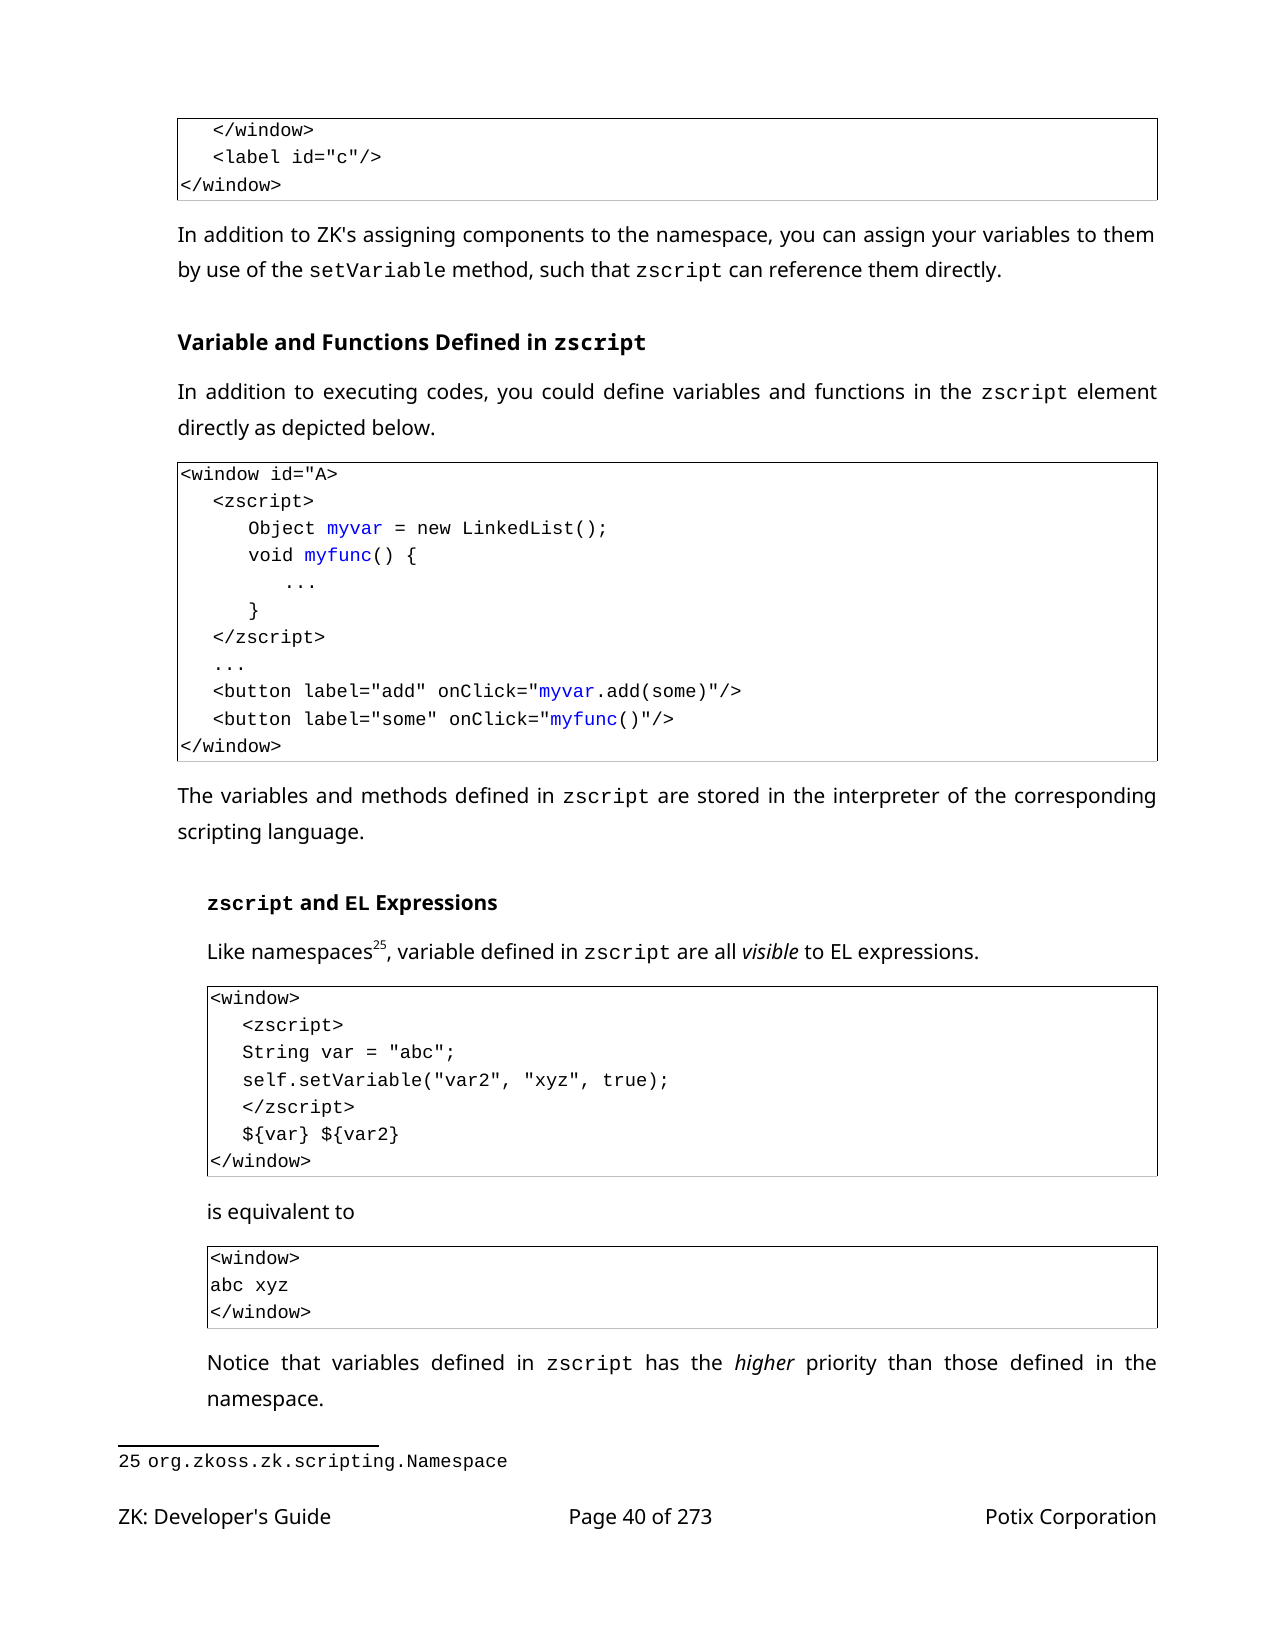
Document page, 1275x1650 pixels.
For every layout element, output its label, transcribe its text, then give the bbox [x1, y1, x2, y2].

text <button label="add" onClick="myvar.add(some)"/> [178, 679, 1157, 703]
subtitle Variable and Functions Defined in zscript [177, 327, 1157, 357]
text </zscript> [208, 1095, 1157, 1119]
text </window> [208, 1300, 1157, 1328]
text <window id="A> [178, 463, 1157, 486]
text Like namespaces, variable defined in zscript are all visible to EL expressions. [207, 937, 1157, 965]
text </zscript> [178, 625, 1157, 649]
text } [178, 598, 1157, 622]
subtitle zscript and EL Expressions [207, 888, 1157, 916]
text Object myvar = new LinkedList(); [178, 516, 1157, 540]
text String var = "abc"; [208, 1040, 1157, 1065]
text <zscript> [208, 1013, 1157, 1037]
text </window> [208, 1149, 1157, 1176]
text </window> [178, 119, 1157, 142]
text abc xyz [208, 1273, 1157, 1297]
text Notice that variables defined in zscript has the higher priority than those defined in the namespace. [207, 1348, 1157, 1412]
text <window> [208, 987, 1157, 1010]
text ... [178, 652, 1157, 676]
text </window> [178, 733, 1157, 761]
text In addition to ZK's assigning components to the namespace, you can assign your variables to them by use of the setVariable method, such that zscript can reference them directly. [177, 220, 1157, 284]
text <label id="c"/> [178, 145, 1157, 169]
text self.setVariable("var2", "xyz", true); [208, 1068, 1157, 1092]
text <zscript> [178, 489, 1157, 513]
text void myfunc() { [178, 543, 1157, 567]
text ... [178, 570, 1157, 595]
text <window> [208, 1247, 1157, 1270]
text is equivalent to [207, 1197, 1157, 1225]
text ${var} ${var2} [208, 1122, 1157, 1146]
text <button label="some" onClick="myfunc()"/> [178, 706, 1157, 731]
text The variables and methods defined in zscript are stored in the interpreter of the corresponding scripting language. [177, 781, 1157, 845]
text In addition to executing codes, you could define variables and functions in the zscript element directly as depicted below. [177, 377, 1157, 441]
text </window> [178, 172, 1157, 200]
text org.zkoss.zk.scripting.Namespace [118, 1452, 1157, 1473]
